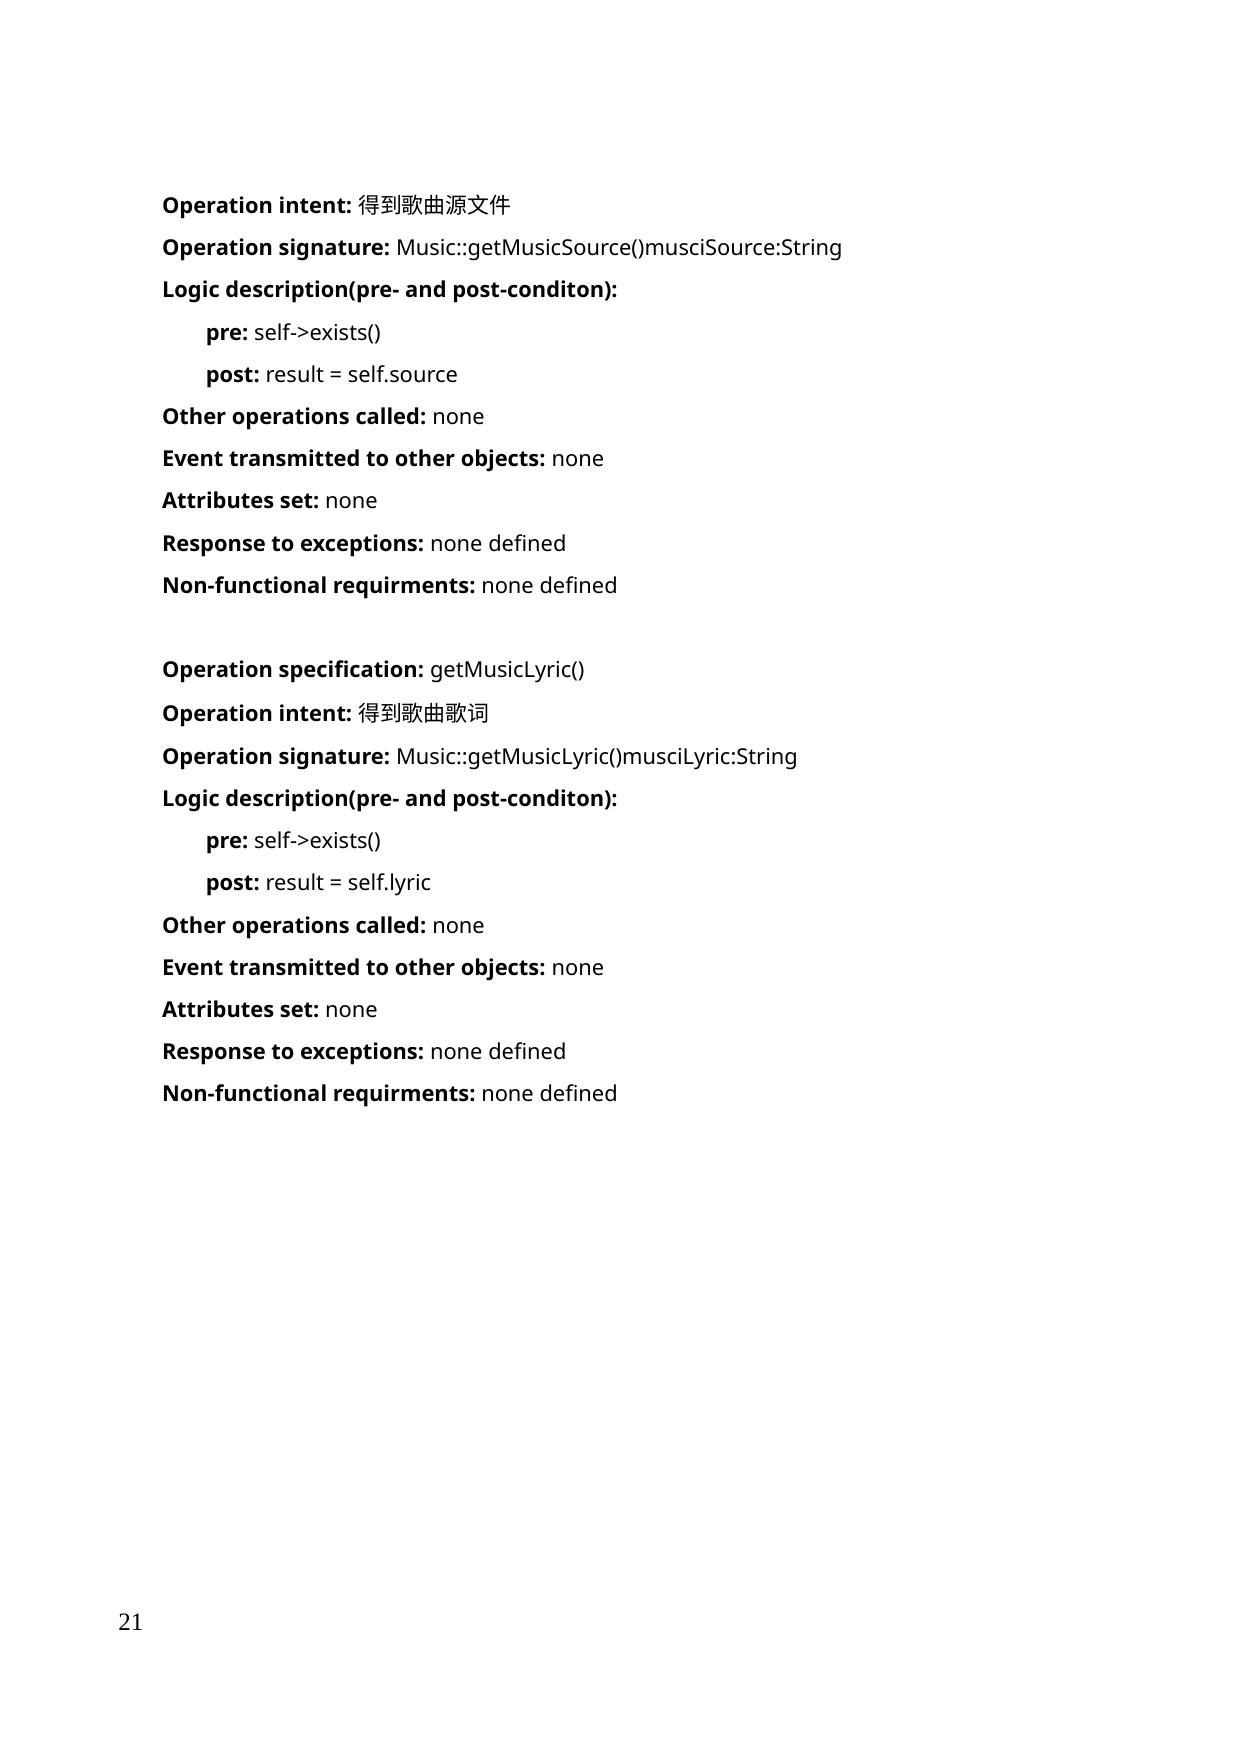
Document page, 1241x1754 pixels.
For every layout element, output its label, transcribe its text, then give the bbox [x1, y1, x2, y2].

text post: result = self.lyric [162, 867, 1122, 897]
text Operation intent: 得到歌曲歌词 [118, 696, 1122, 728]
text Attributes set: none [118, 994, 1122, 1024]
text Other operations called: none [118, 909, 1122, 939]
text Response to exceptions: none defined [118, 1036, 1122, 1066]
text Response to exceptions: none defined [118, 527, 1122, 557]
text Operation signature: Music::getMusicLyric()musciLyric:String [118, 741, 1122, 771]
text Non-functional requirments: none defined [118, 1078, 1122, 1108]
text Other operations called: none [118, 401, 1122, 431]
text Operation specification: getMusicLyric() [118, 654, 1122, 684]
text pre: self->exists() [162, 825, 1122, 855]
text Event transmitted to other objects: none [118, 952, 1122, 982]
text Event transmitted to other objects: none [118, 443, 1122, 473]
text Operation intent: 得到歌曲源文件 [118, 188, 1122, 219]
text Operation signature: Music::getMusicSource()musciSource:String [118, 232, 1122, 262]
text Attributes set: none [118, 485, 1122, 515]
text Logic description(pre- and post-conditon): [118, 274, 1122, 304]
text post: result = self.source [162, 359, 1122, 388]
text Non-functional requirments: none defined [118, 570, 1122, 599]
text Logic description(pre- and post-conditon): [118, 783, 1122, 813]
text pre: self->exists() [162, 317, 1122, 346]
